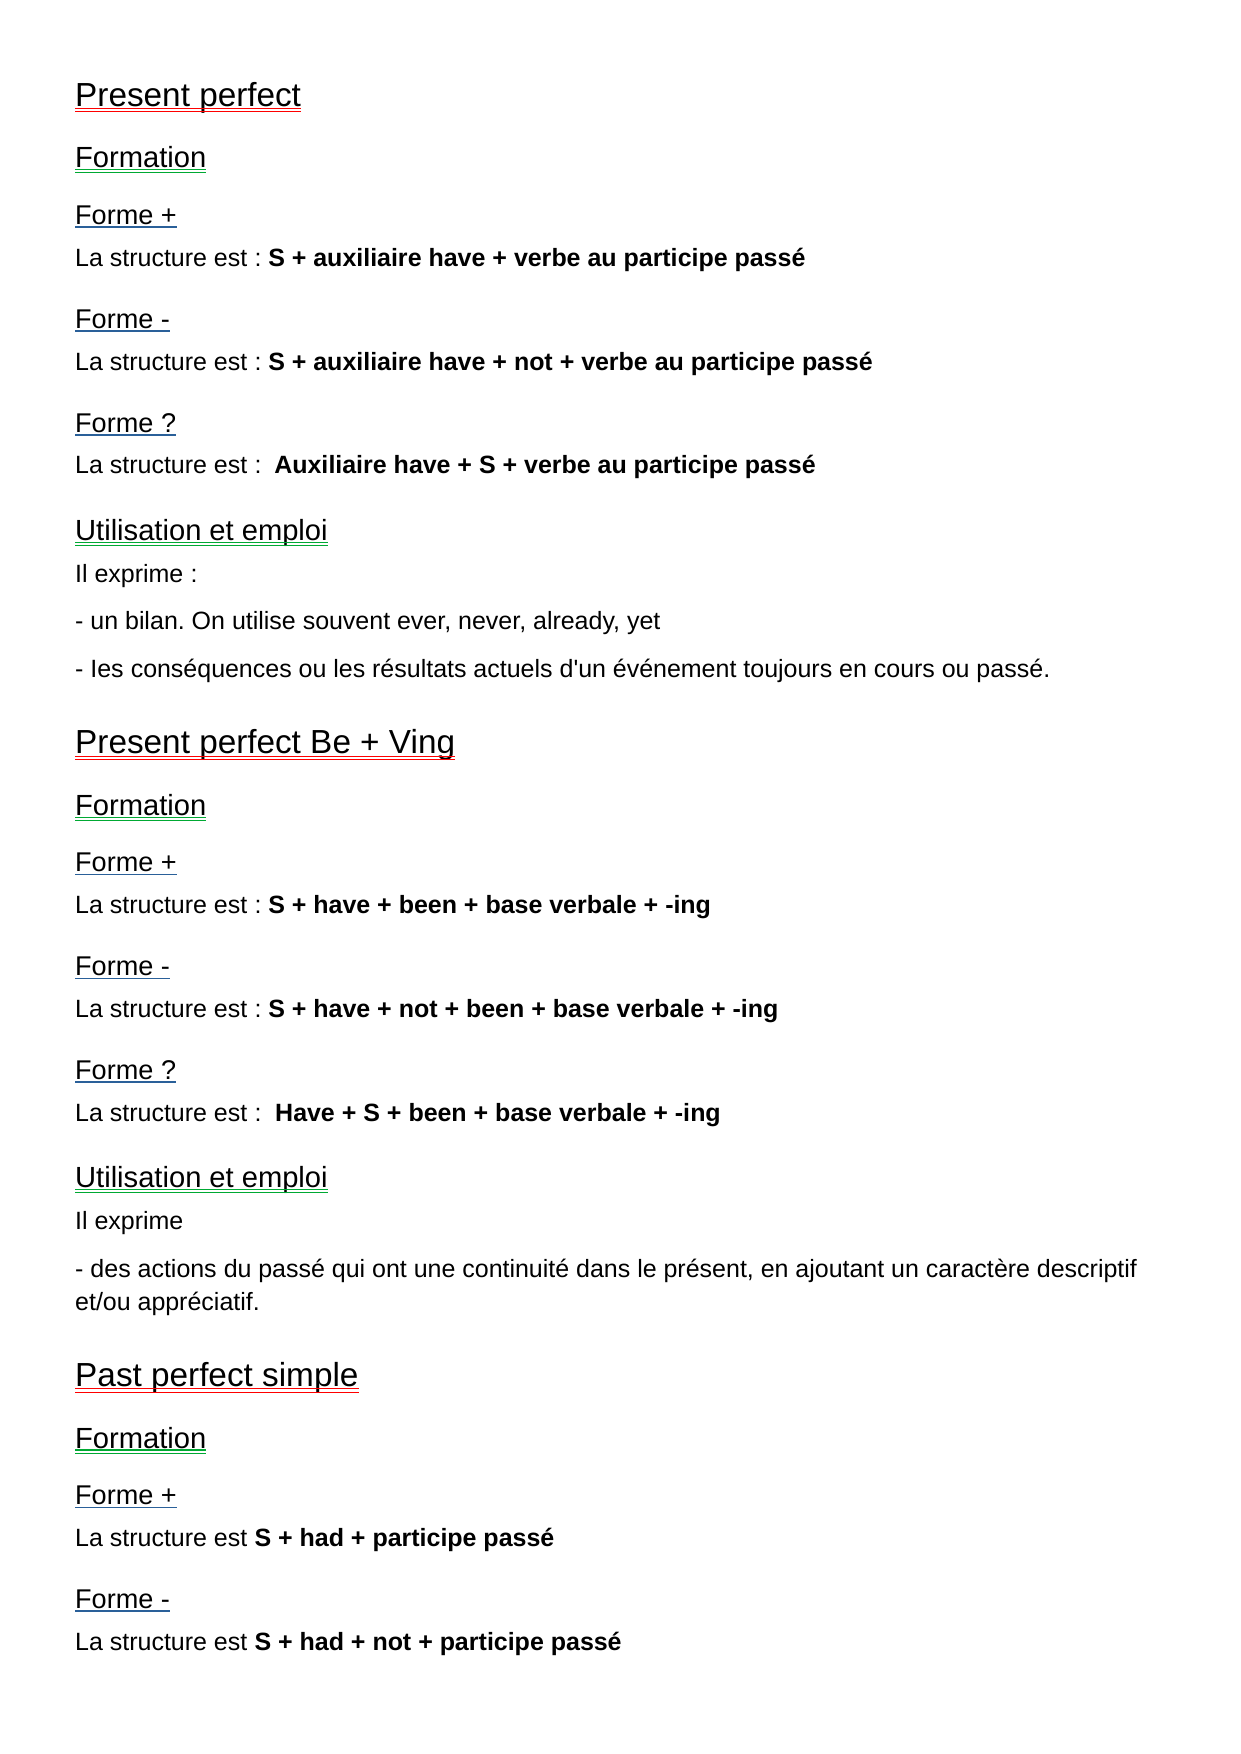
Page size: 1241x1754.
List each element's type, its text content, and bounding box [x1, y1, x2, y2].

text La structure est S + had + participe passé [75, 1523, 1182, 1552]
text La structure est S + had + not + participe passé [75, 1627, 1182, 1656]
subtitle Utilisation et emploi [75, 1160, 1182, 1194]
subtitle Forme ? [75, 407, 1182, 438]
subtitle Utilisation et emploi [75, 513, 1182, 546]
text La structure est : Auxiliaire have + S + verbe au participe passé [75, 451, 1182, 479]
text Il exprime [75, 1206, 1182, 1235]
text La structure est : S + have + not + been + base verbale + -ing [75, 994, 1182, 1023]
text La structure est : S + have + been + base verbale + -ing [75, 890, 1182, 919]
text - un bilan. On utilise souvent ever, never, already, yet [75, 606, 1182, 635]
subtitle Forme - [75, 950, 1182, 982]
subtitle Present perfect [75, 75, 1182, 113]
subtitle Formation [75, 141, 1182, 174]
subtitle Forme ? [75, 1054, 1182, 1085]
text - Ies conséquences ou les résultats actuels d'un événement toujours en cours ou passé. [75, 654, 1182, 683]
text La structure est : S + auxiliaire have + not + verbe au participe passé [75, 347, 1182, 375]
subtitle Forme - [75, 1583, 1182, 1614]
subtitle Past perfect simple [75, 1355, 1182, 1394]
subtitle Forme + [75, 846, 1182, 878]
text Il exprime : [75, 559, 1182, 587]
text La structure est : S + auxiliaire have + verbe au participe passé [75, 243, 1182, 272]
subtitle Forme + [75, 1479, 1182, 1511]
subtitle Present perfect Be + Ving [75, 722, 1182, 761]
text La structure est : Have + S + been + base verbale + -ing [75, 1098, 1182, 1127]
subtitle Forme - [75, 303, 1182, 334]
subtitle Formation [75, 1421, 1182, 1454]
text - des actions du passé qui ont une continuité dans le présent, en ajoutant un caractère descriptif et/ou appréciatif. [75, 1254, 1182, 1316]
subtitle Forme + [75, 199, 1182, 230]
subtitle Formation [75, 788, 1182, 821]
